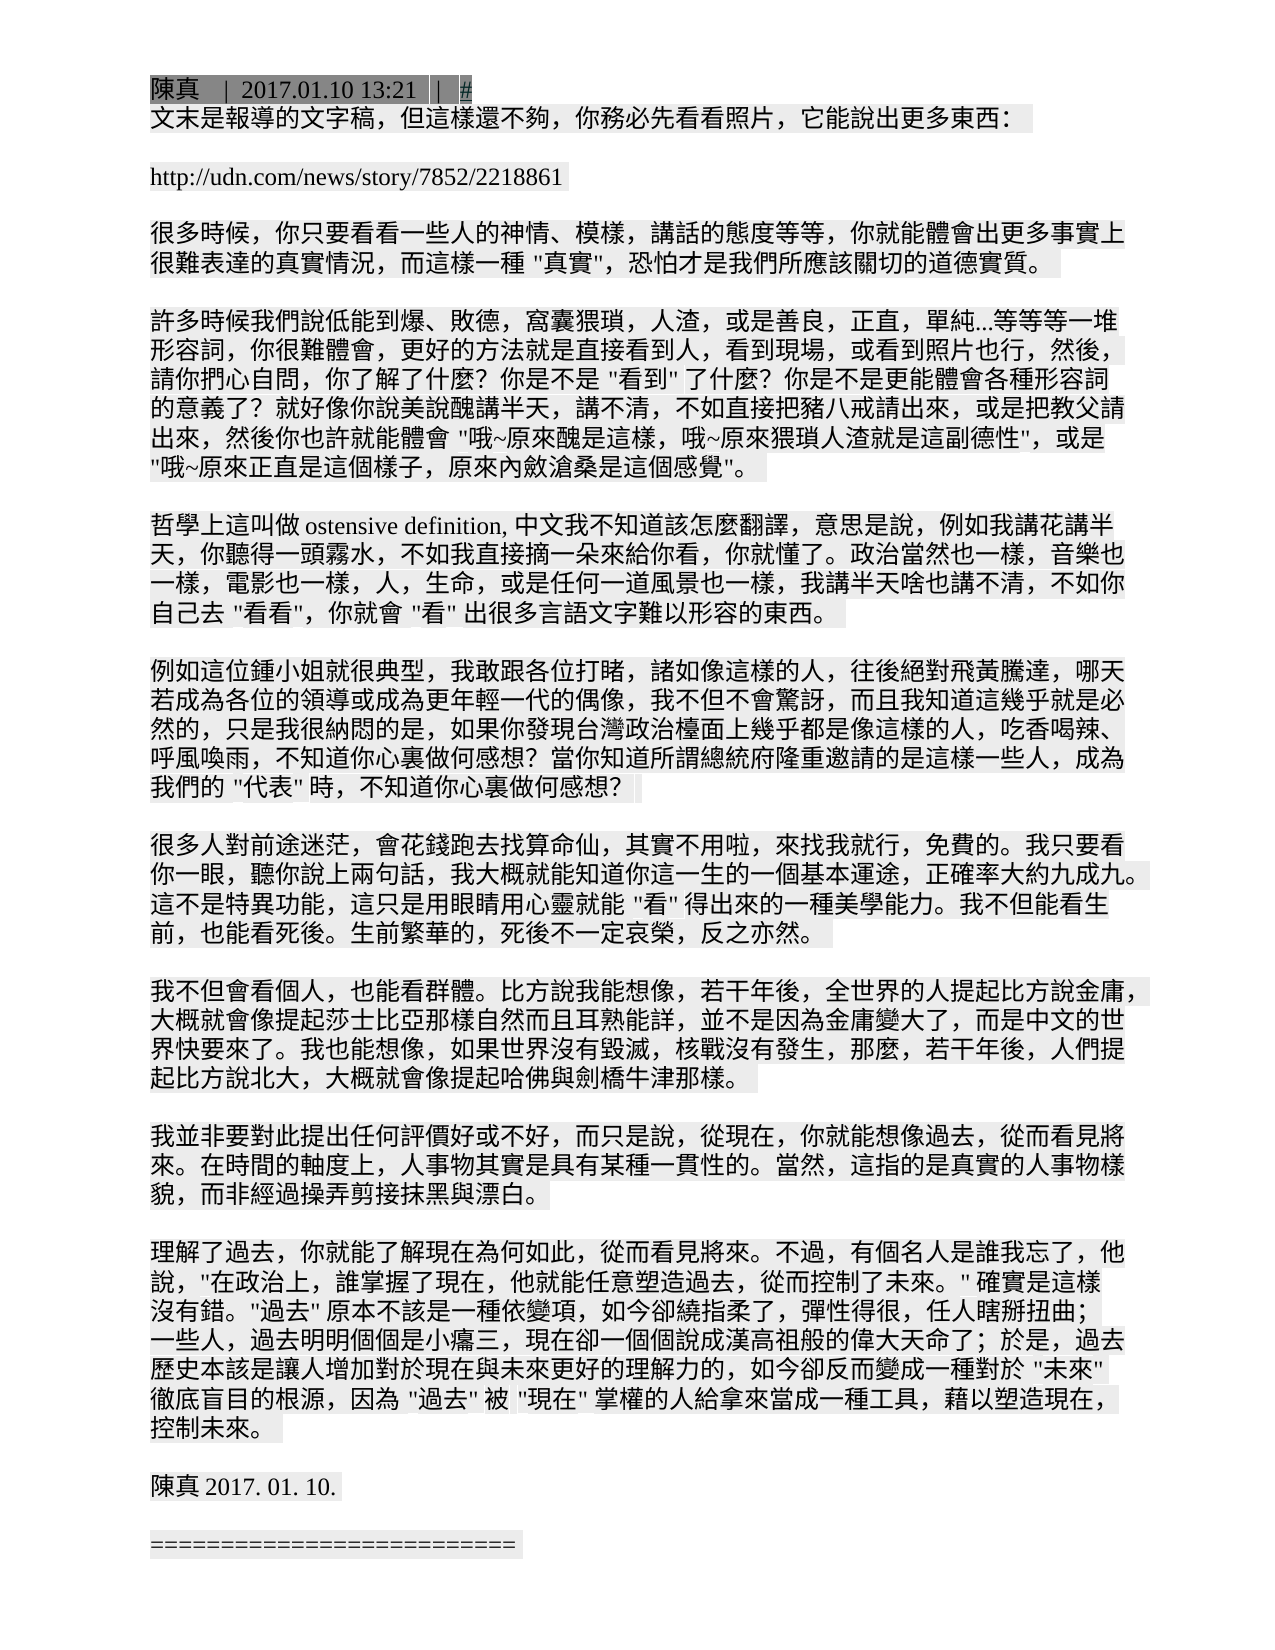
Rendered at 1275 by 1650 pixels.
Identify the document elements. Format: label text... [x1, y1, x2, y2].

text 文末是報導的文字稿，但這樣還不夠，你務必先看看照片，它能說出更多東西： http://udn.com/news/story/7852/2218861 很多時候，你只要看看一些人的神情、模樣，講話的態度等等，你就能體會出更多事實上很難表達的真實情況，而這樣一種 "真實"，恐怕才是我們所應該關切的道德實質。 許多時候我們說低能到爆、敗德，窩囊猥瑣，人渣，或是善良，正直，單純...等等等一堆形容詞，你很難體會，更好的方法就是直接看到人，看到現場，或看到照片也行，然後，請你捫心自問，你了解了什麼？你是不是 "看到" 了什麼？你是不是更能體會各種形容詞的意義了？就好像你說美說醜講半天，講不清，不如直接把豬八戒請出來，或是把教父請出來，然後你也許就能體會 "哦~原來醜是這樣，哦~原來猥瑣人渣就是這副德性"，或是 "哦~原來正直是這個樣子，原來內斂滄桑是這個感覺"。 哲學上這叫做ostensive definition, 中文我不知道該怎麼翻譯，意思是說，例如我講花講半天，你聽得一頭霧水，不如我直接摘一朵來給你看，你就懂了。政治當然也一樣，音樂也一樣，電影也一樣，人，生命，或是任何一道風景也一樣，我講半天啥也講不清，不如你自己去 "看看"，你就會 "看" 出很多言語文字難以形容的東西。 例如這位鍾小姐就很典型，我敢跟各位打睹，諸如像這樣的人，往後絕對飛黃騰達，哪天若成為各位的領導或成為更年輕一代的偶像，我不但不會驚訝，而且我知道這幾乎就是必然的，只是我很納悶的是，如果你發現台灣政治檯面上幾乎都是像這樣的人，吃香喝辣、呼風喚雨，不知道你心裏做何感想？當你知道所謂總統府隆重邀請的是這樣一些人，成為我們的 "代表" 時，不知道你心裏做何感想？ 很多人對前途迷茫，會花錢跑去找算命仙，其實不用啦，來找我就行，免費的。我只要看你一眼，聽你說上兩句話，我大概就能知道你這一生的一個基本運途，正確率大約九成九。這不是特異功能，這只是用眼睛用心靈就能 "看" 得出來的一種美學能力。我不但能看生前，也能看死後。生前繁華的，死後不一定哀榮，反之亦然。 我不但會看個人，也能看群體。比方說我能想像，若干年後，全世界的人提起比方說金庸，大概就會像提起莎士比亞那樣自然而且耳熟能詳，並不是因為金庸變大了，而是中文的世界快要來了。我也能想像，如果世界沒有毀滅，核戰沒有發生，那麼，若干年後，人們提起比方說北大，大概就會像提起哈佛與劍橋牛津那樣。 我並非要對此提出任何評價好或不好，而只是說，從現在，你就能想像過去，從而看見將來。在時間的軸度上，人事物其實是具有某種一貫性的。當然，這指的是真實的人事物樣貌，而非經過操弄剪接抹黑與漂白。 理解了過去，你就能了解現在為何如此，從而看見將來。不過，有個名人是誰我忘了，他說，"在政治上，誰掌握了現在，他就能任意塑造過去，從而控制了未來。" 確實是這樣沒有錯。"過去" 原本不該是一種依變項，如今卻繞指柔了，彈性得很，任人瞎掰扭曲；一些人，過去明明個個是小癟三，現在卻一個個說成漢高祖般的偉大天命了；於是，過去歷史本該是讓人增加對於現在與未來更好的理解力的，如今卻反而變成一種對於 "未來" 徹底盲目的根源，因為 "過去" 被 "現在" 掌權的人給拿來當成一種工具，藉以塑造現在，控制未來。 陳真2017. 01. 10. ========================== 年改會青年代表鍾嶼晨自爆會前沒準備 惹怒軍公教 2017-01-09 14:06聯合報 記者陳秋雲╱即時報導 年金改革中區座談會7日下午2點在中興大學圖書館舉行，會場外衝突不斷，網路上號稱「被群眾打傷的青年代表」就是民進黨昔日新潮流「春雨文教基金會」辦公室主任鍾嶼晨。 鍾嶼晨曾於2015年9月1在臉書發表「尋找可以一起去廈門賺爆支那人的錢來為台獨努力的合作夥伴……誰可以陪我在那種地方幹幹叫，然後要跟我們合作的是廈門市政府國營企業，希望他們不會翻牆看我FB」，遭藝人黃安在新浪微博上曝光，黃安還向大陸當局舉報，指鍾嶼晨在太陽花學運和反頂新運動表現積極，被稱為「台獨女戰神」。 她被陳抗者爆料，指1月5日下午8點32分在《臉書》自爆「禮拜六就要中區年金改革會議了，結果身為其中一個青年代表我到現在什麼都還沒準備，根本愧對其他青年，快讓我切腹吧（倒地）」，並po上總統府函，邀她出席中區年金改革座談會。 鍾嶼晨這篇po文在網路上引起軍公教人員反彈，指「她要講的是你的年金、開會之前才惡補」，「惡補的資料還來自年金改革會」，「這樣的人有資格擔任青年代表嗎」？「軍公教人員你服氣嗎？」。 春雨基金會董事長、台中市議員陳世凱說，其實鍾嶼晨是「求好心切」，否則參加座談會不必準備，進去座談會只要代表青年角度，說明對年金改革的看法就夠了。 陳世凱同為座談會的代表，他表示，當天鍾嶼晨被群眾擋在外面，人受傷沒有進入會場。 鍾嶼晨當天就在臉書揭露，要進入會場時手臂被扯傷，她怒批當天抗議的軍公教人員是野蠻人。她在臉書指出，若不是有警察搶救，自己可能就摔到地上。耗了1個半小時都無法進入會場，她大罵「這些軍公教極度野蠻、粗鄙、無恥、原始、毫無教化之可能，這次真的讓我恨透軍公教了」。 網友也聲援鍾嶼晨，說陳情抗議者是「一群野人」、「可以考慮帶罐辣椒噴霧在身上」、「太誇張了」、「貪得無厭的強盜土匪」。 [150, 104, 1125, 1559]
text 陳真 | 2017.01.10 13:21 | # [150, 75, 1125, 104]
